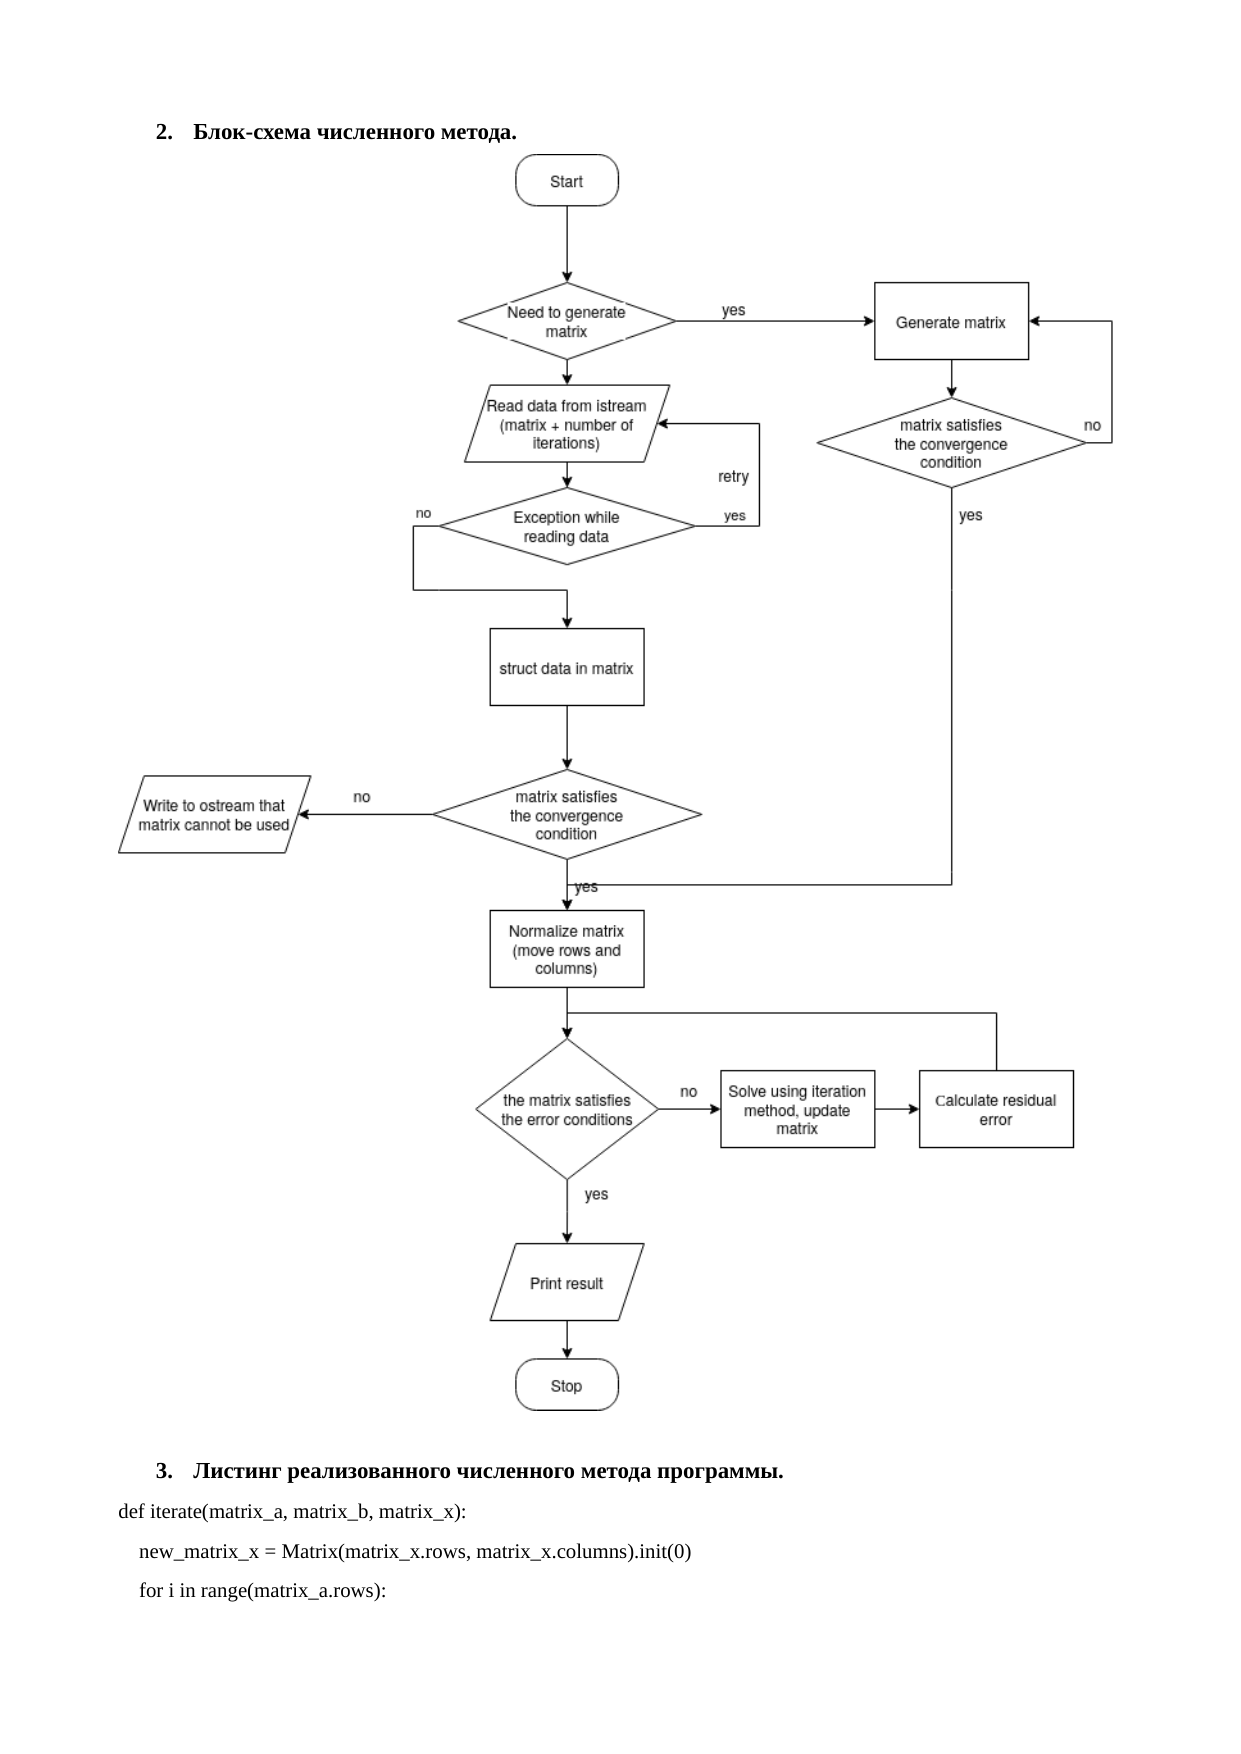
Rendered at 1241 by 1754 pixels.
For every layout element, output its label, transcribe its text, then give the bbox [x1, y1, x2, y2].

picture [118, 154, 1123, 1411]
text new_matrix_x = Matrix(matrix_x.rows, matrix_x.columns).init(0) [118, 1539, 1122, 1563]
list Листинг реализованного численного метода программы. [156, 1457, 1122, 1483]
text def iterate(matrix_a, matrix_b, matrix_x): [118, 1499, 1122, 1523]
list Блок-схема численного метода. [156, 118, 1122, 144]
text for i in range(matrix_a.rows): [118, 1578, 1122, 1602]
